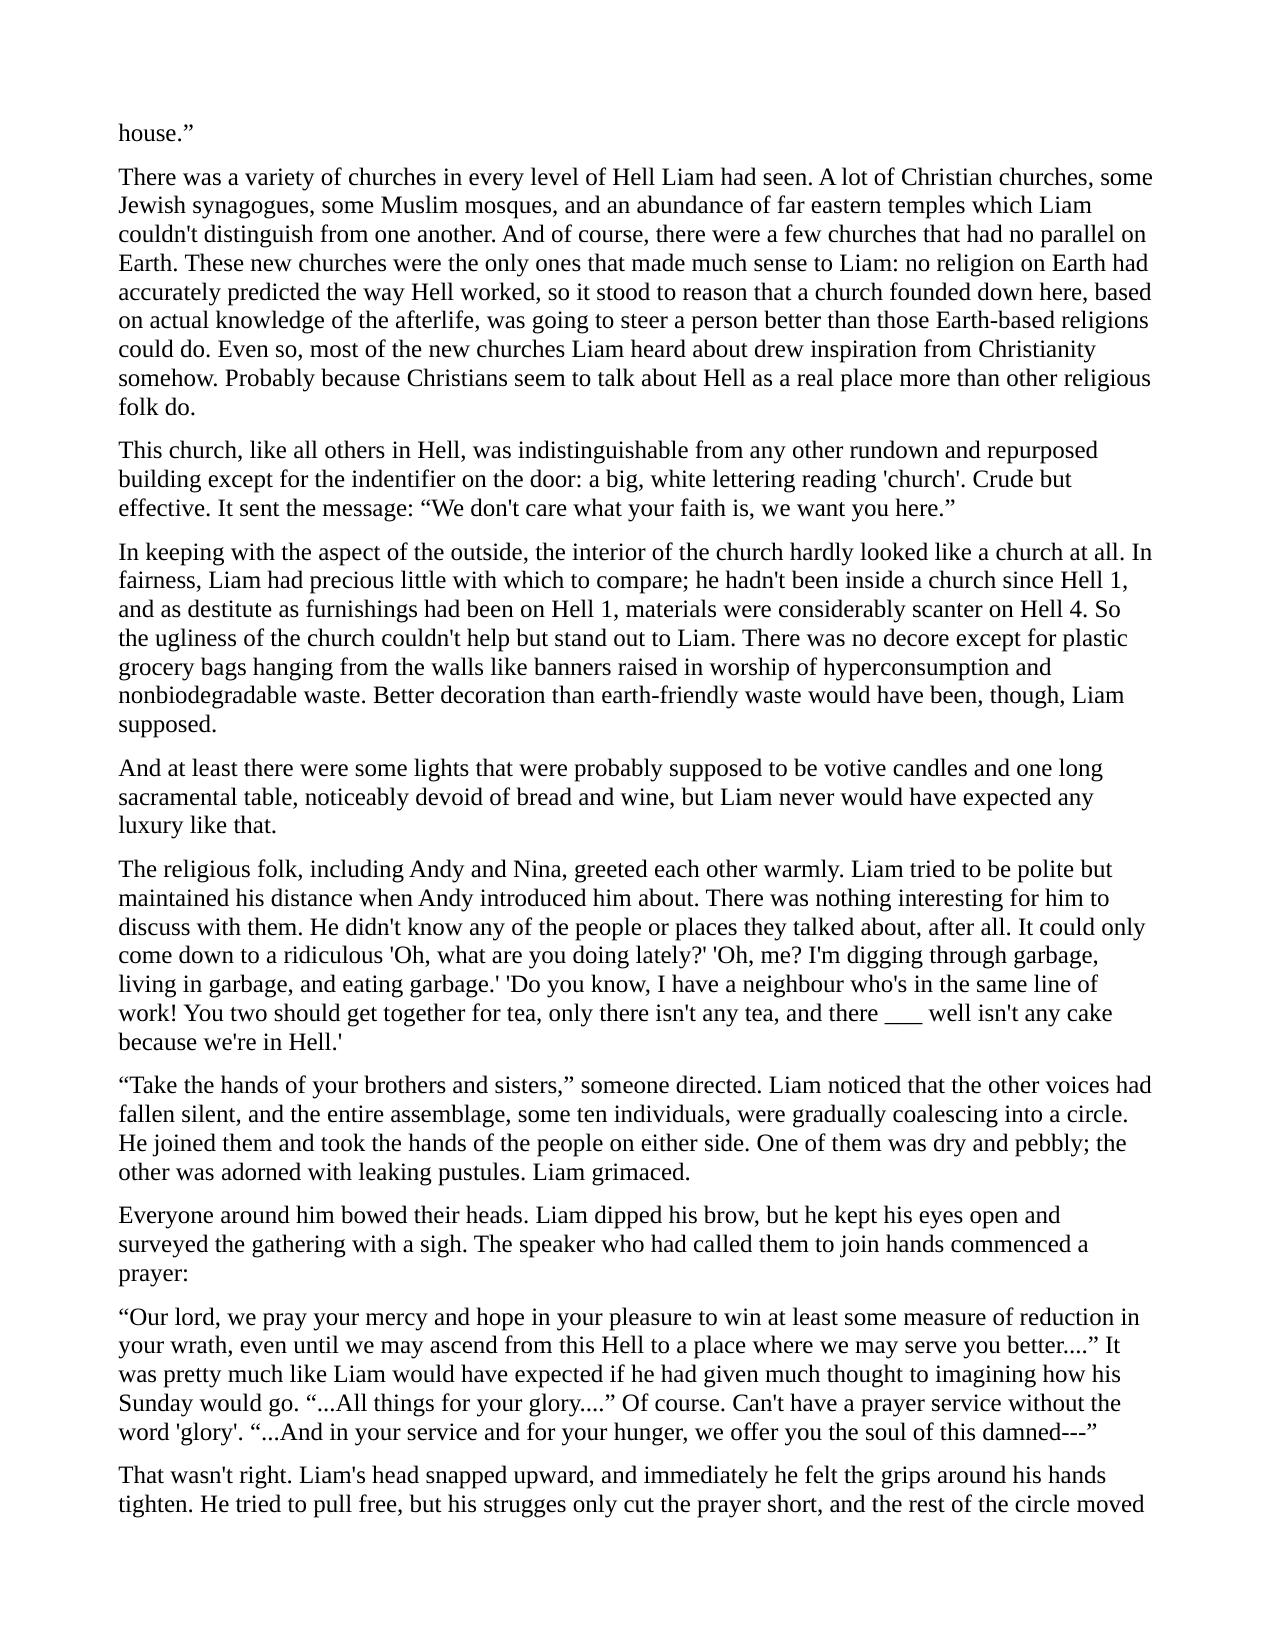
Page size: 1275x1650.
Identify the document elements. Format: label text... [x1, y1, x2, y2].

text There was a variety of churches in every level of Hell Liam had seen. A lot of Christian churches, some Jewish synagogues, some Muslim mosques, and an abundance of far eastern temples which Liam couldn't distinguish from one another. And of course, there were a few churches that had no parallel on Earth. These new churches were the only ones that made much sense to Liam: no religion on Earth had accurately predicted the way Hell worked, so it stood to reason that a church founded down here, based on actual knowledge of the afterlife, was going to steer a person better than those Earth-based religions could do. Even so, most of the new churches Liam heard about drew inspiration from Christianity somehow. Probably because Christians seem to talk about Hell as a real place more than other religious folk do. [118, 162, 1157, 421]
text Everyone around him bowed their heads. Liam dipped his brow, but he kept his eyes open and surveyed the gathering with a sigh. The speaker who had called them to join hands commenced a prayer: [118, 1201, 1157, 1287]
text And at least there were some lights that were probably supposed to be votive candles and one long sacramental table, noticeably devoid of bread and wine, but Liam never would have expected any luxury like that. [118, 753, 1157, 839]
text house.” [118, 118, 1157, 147]
text “Take the hands of your brothers and sisters,” someone directed. Liam noticed that the other voices had fallen silent, and the entire assemblage, some ten individuals, were gradually coalescing into a circle. He joined them and took the hands of the people on either side. One of them was dry and pebbly; the other was adorned with leaking pustules. Liam grimaced. [118, 1071, 1157, 1186]
text This church, like all others in Hell, was indistinguishable from any other rundown and repurposed building except for the indentifier on the door: a big, white lettering reading 'church'. Crude but effective. It sent the message: “We don't care what your faith is, we want you here.” [118, 436, 1157, 522]
text That wasn't right. Liam's head snapped upward, and immediately he felt the grips around his hands tighten. He tried to pull free, but his strugges only cut the prayer short, and the rest of the circle moved [118, 1461, 1157, 1518]
text In keeping with the aspect of the outside, the interior of the church hardly looked like a church at all. In fairness, Liam had precious little with which to compare; he hadn't been inside a church since Hell 1, and as destitute as furnishings had been on Hell 1, materials were considerably scanter on Hell 4. So the ugliness of the church couldn't help but stand out to Liam. There was no decore except for plastic grocery bags hanging from the walls like banners raised in worship of hyperconsumption and nonbiodegradable waste. Better decoration than earth-friendly waste would have been, though, Liam supposed. [118, 537, 1157, 738]
text “Our lord, we pray your mercy and hope in your pleasure to win at least some measure of reduction in your wrath, even until we may ascend from this Hell to a place where we may serve you better....” It was pretty much like Liam would have expected if he had given much thought to imagining how his Sunday would go. “...All things for your glory....” Of course. Can't have a prayer service without the word 'glory'. “...And in your service and for your hunger, we offer you the soul of this damned---” [118, 1302, 1157, 1446]
text The religious folk, including Andy and Nina, greeted each other warmly. Liam tried to be polite but maintained his distance when Andy introduced him about. There was nothing interesting for him to discuss with them. He didn't know any of the people or places they talked about, after all. It could only come down to a ridiculous 'Oh, what are you doing lately?' 'Oh, me? I'm digging through garbage, living in garbage, and eating garbage.' 'Do you know, I have a neighbour who's in the same line of work! You two should get together for tea, only there isn't any tea, and there ___ well isn't any cake because we're in Hell.' [118, 854, 1157, 1056]
